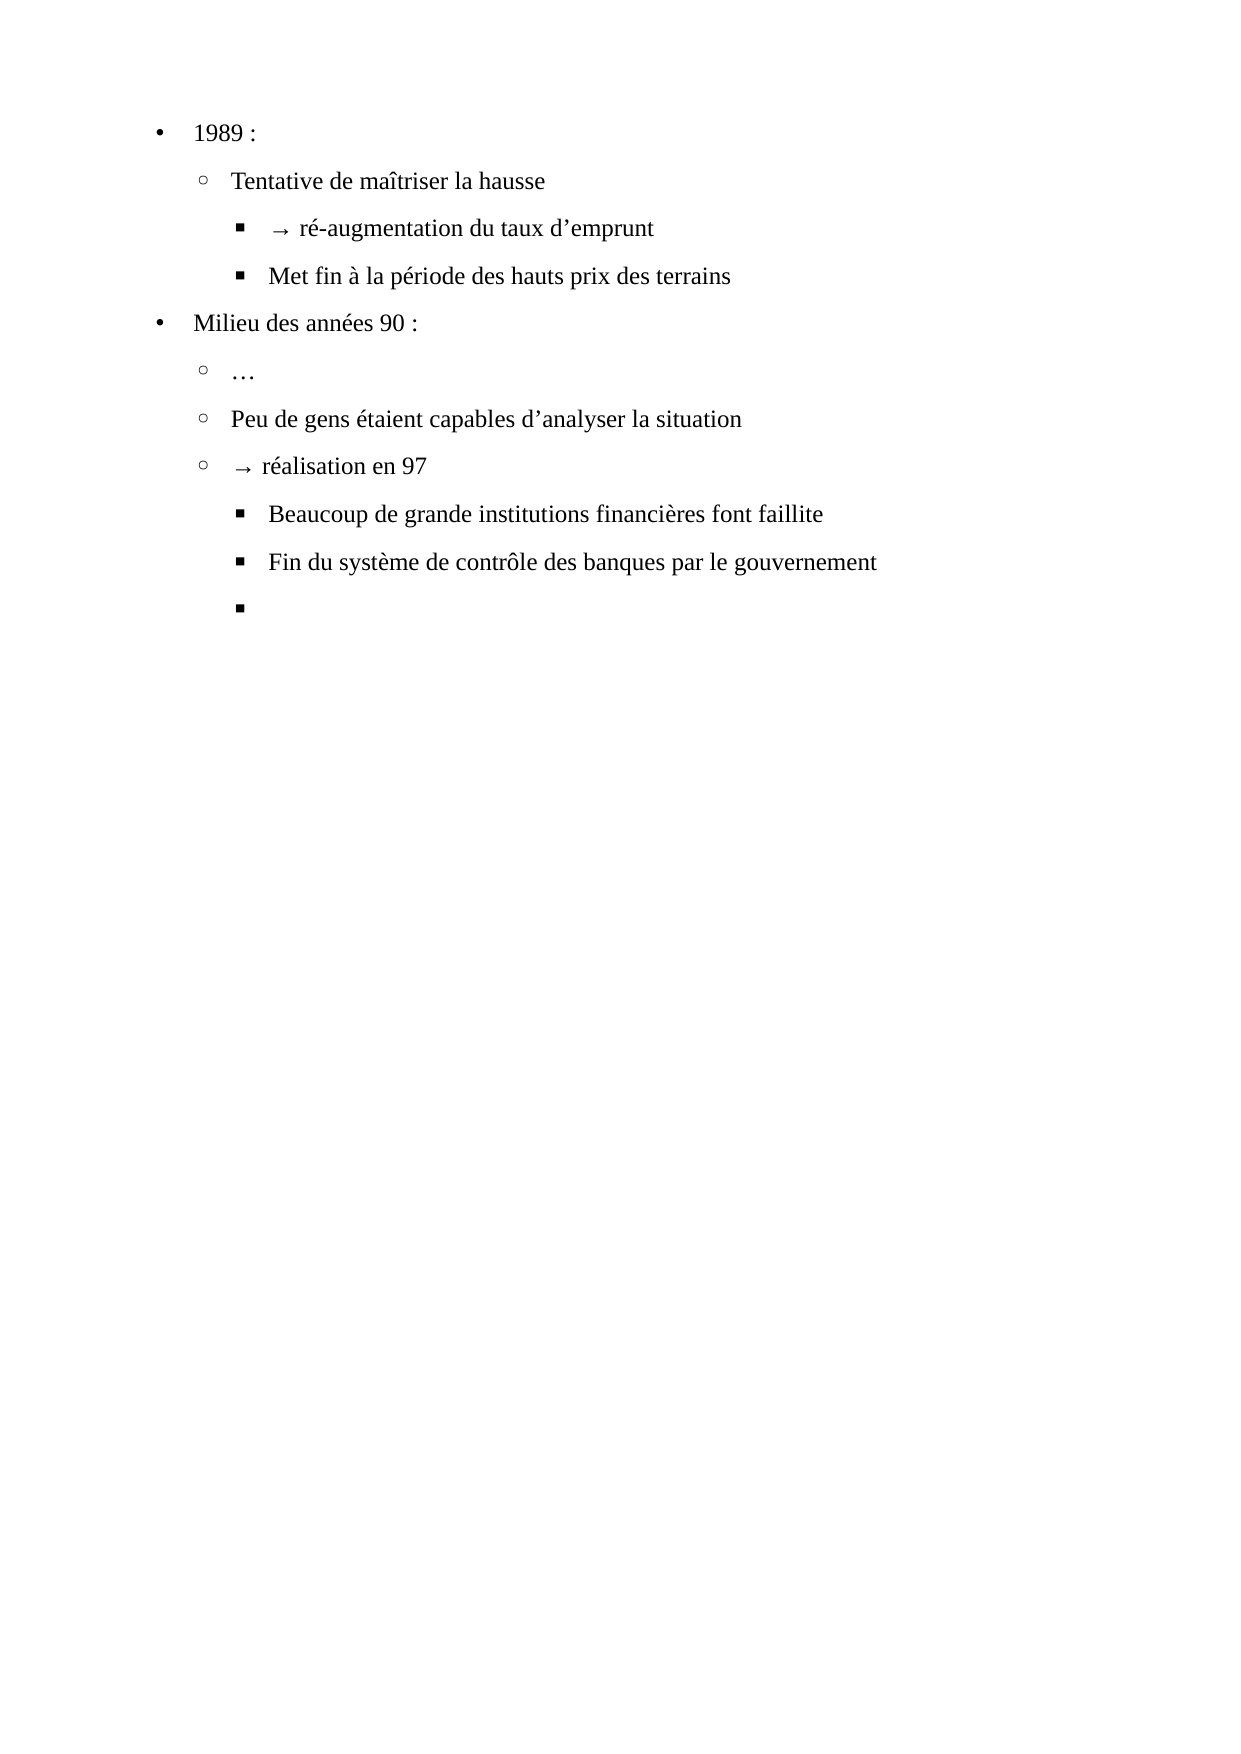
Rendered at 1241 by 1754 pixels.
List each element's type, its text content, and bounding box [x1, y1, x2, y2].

list … [193, 356, 1122, 385]
list 1989 : [156, 118, 1122, 147]
list Beaucoup de grande institutions financières font faillite [231, 499, 1122, 528]
list Tentative de maîtriser la hausse [193, 166, 1122, 194]
list Fin du système de contrôle des banques par le gouvernement [231, 547, 1122, 575]
list Met fin à la période des hauts prix des terrains [231, 261, 1122, 290]
list Peu de gens étaient capables d’analyser la situation [193, 404, 1122, 432]
list Milieu des années 90 : [156, 308, 1122, 337]
list → réalisation en 97 [193, 451, 1122, 480]
list → ré-augmentation du taux d’emprunt [231, 213, 1122, 242]
